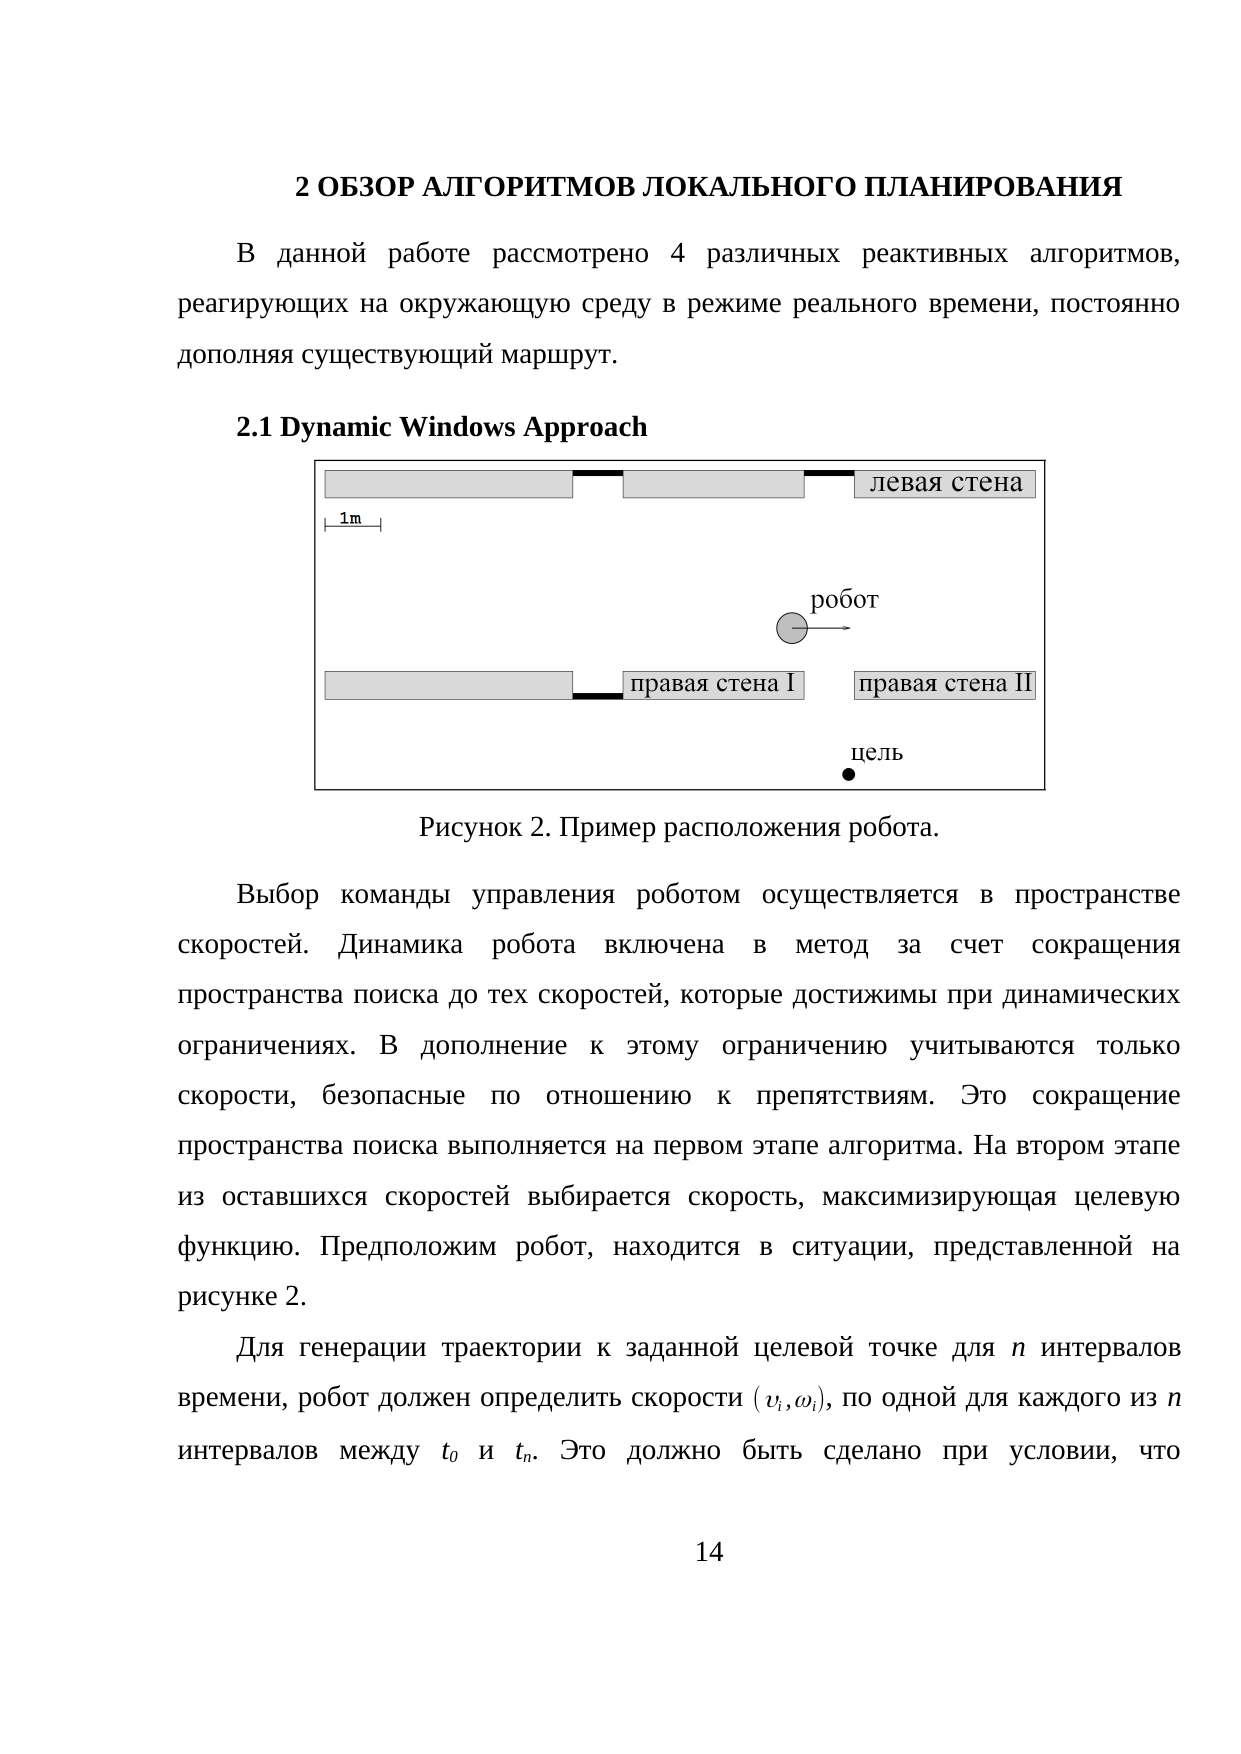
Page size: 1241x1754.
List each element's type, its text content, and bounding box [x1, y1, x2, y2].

text Выбор команды управления роботом осуществляется в пространстве скоростей. Динамика робота включена в метод за счет сокращения пространства поиска до тех скоростей, которые достижимы при динамических ограничениях. В дополнение к этому ограничению учитываются только скорости, безопасные по отношению к препятствиям. Это сокращение пространства поиска выполняется на первом этапе алгоритма. На втором этапе из оставшихся скоростей выбирается скорость, максимизирующая целевую функцию. Предположим робот, находится в ситуации, представленной на рисунке 2. [177, 459, 1181, 1312]
subtitle 2.1 Dynamic Windows Approach [177, 409, 1181, 442]
text Для генерации траектории к заданной целевой точке для n интервалов времени, робот должен определить скорости , по одной для каждого из n интервалов между t0 и tn. Это должно быть сделано при условии, что [177, 1329, 1181, 1466]
subtitle 2 Обзор алгоритмов локального планирования [177, 169, 1181, 202]
text В данной работе рассмотрено 4 различных реактивных алгоритмов, реагирующих на окружающую среду в режиме реального времени, постоянно дополняя существующий маршрут. [177, 235, 1181, 369]
picture [312, 459, 1047, 792]
text Рисунок 2. Пример расположения робота. [312, 792, 1046, 842]
